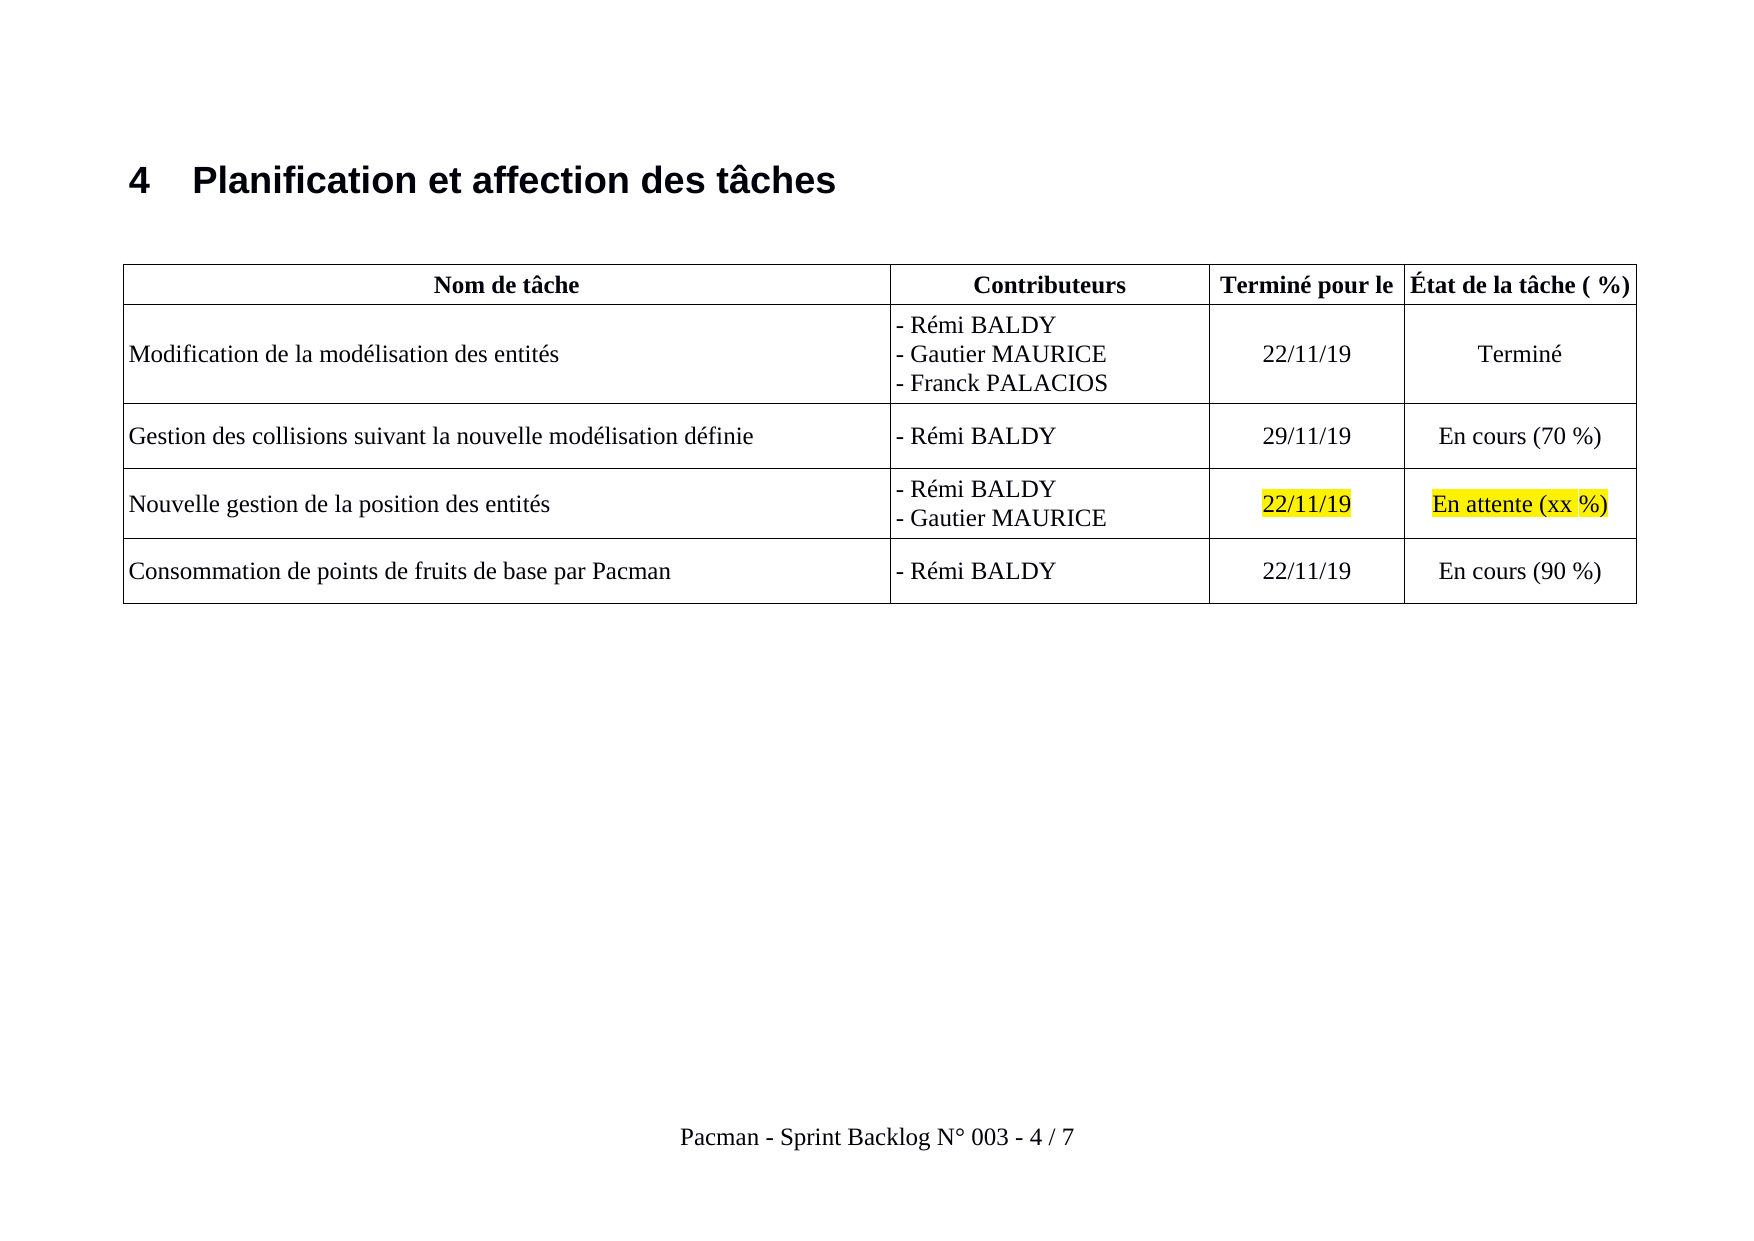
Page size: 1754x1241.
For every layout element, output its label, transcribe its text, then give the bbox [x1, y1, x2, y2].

table_header Contributeurs [891, 265, 1209, 304]
table_cell - Rémi BALDY [891, 404, 1209, 468]
table_cell Consommation de points de fruits de base par Pacman [124, 539, 890, 603]
table_cell 22/11/19 [1210, 469, 1404, 538]
table_header Nom de tâche [124, 265, 890, 304]
table_cell 22/11/19 [1210, 305, 1404, 402]
table_cell En attente (xx %) [1405, 469, 1636, 538]
table_cell En cours (90 %) [1405, 539, 1636, 603]
subtitle Planification et affection des tâches [118, 158, 1636, 202]
table_cell 22/11/19 [1210, 539, 1404, 603]
table_cell Terminé [1405, 305, 1636, 402]
table_header Terminé pour le [1210, 265, 1404, 304]
table_cell Gestion des collisions suivant la nouvelle modélisation définie [124, 404, 890, 468]
table_cell Nouvelle gestion de la position des entités [124, 469, 890, 538]
table_cell 29/11/19 [1210, 404, 1404, 468]
table_cell - Rémi BALDY - Gautier MAURICE - Franck PALACIOS [891, 305, 1209, 402]
table_cell - Rémi BALDY - Gautier MAURICE [891, 469, 1209, 538]
table_cell - Rémi BALDY [891, 539, 1209, 603]
table_header État de la tâche ( %) [1405, 265, 1636, 304]
table_cell Modification de la modélisation des entités [124, 305, 890, 402]
table_cell En cours (70 %) [1405, 404, 1636, 468]
